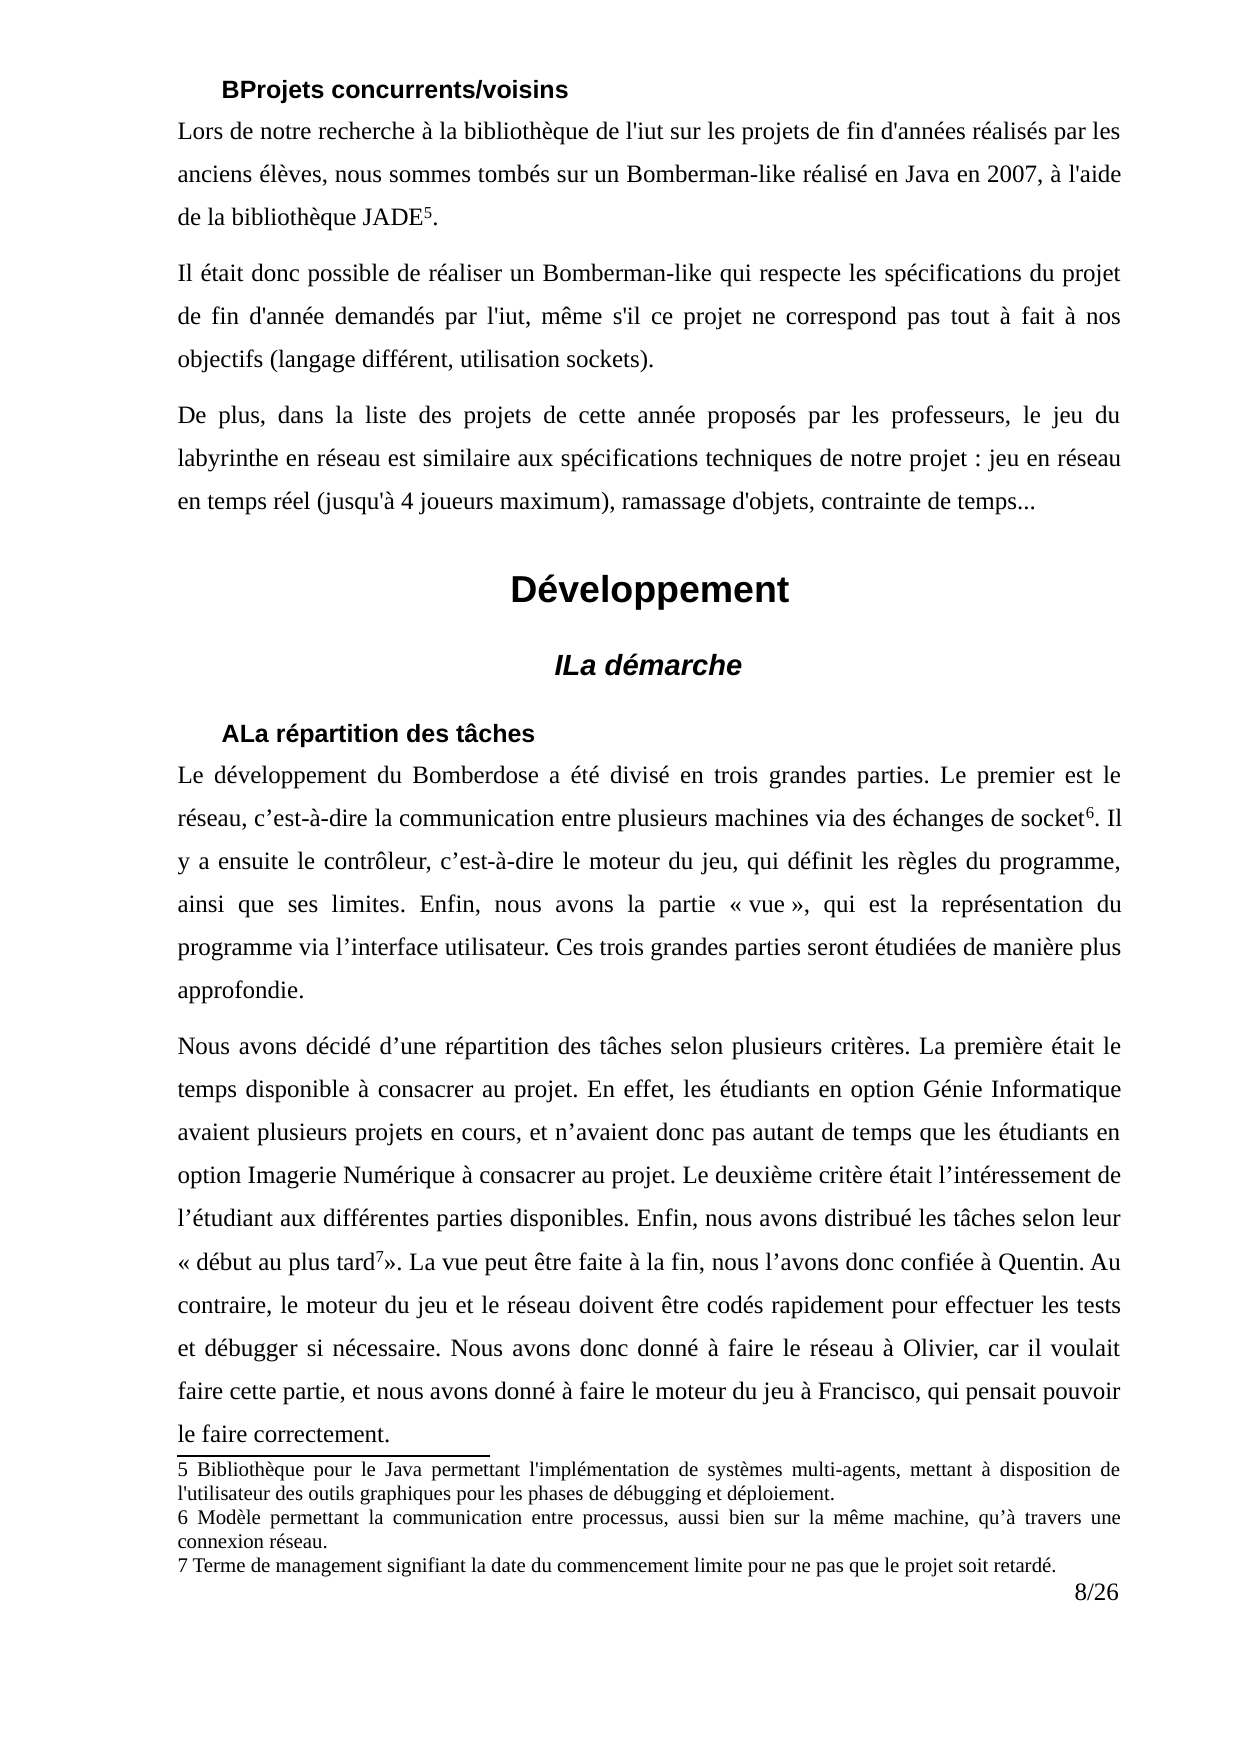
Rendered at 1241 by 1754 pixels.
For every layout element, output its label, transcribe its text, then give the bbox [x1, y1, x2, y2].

text Le développement du Bomberdose a été divisé en trois grandes parties. Le premier est le réseau, c’est-à-dire la communication entre plusieurs machines via des échanges de socket. Il y a ensuite le contrôleur, c’est-à-dire le moteur du jeu, qui définit les règles du programme, ainsi que ses limites. Enfin, nous avons la partie « vue », qui est la représentation du programme via l’interface utilisateur. Ces trois grandes parties seront étudiées de manière plus approfondie. [177, 760, 1122, 1004]
subtitle La répartition des tâches [177, 718, 1122, 747]
text Bibliothèque pour le Java permettant l'implémentation de systèmes multi-agents, mettant à disposition de l'utilisateur des outils graphiques pour les phases de débugging et déploiement. [177, 1457, 1122, 1505]
text Modèle permettant la communication entre processus, aussi bien sur la même machine, qu’à travers une connexion réseau. [177, 1505, 1122, 1553]
subtitle Projets concurrents/voisins [177, 75, 1122, 104]
text Terme de management signifiant la date du commencement limite pour ne pas que le projet soit retardé. [177, 1553, 1122, 1577]
text De plus, dans la liste des projets de cette année proposés par les professeurs, le jeu du labyrinthe en réseau est similaire aux spécifications techniques de notre projet : jeu en réseau en temps réel (jusqu'à 4 joueurs maximum), ramassage d'objets, contrainte de temps... [177, 400, 1122, 515]
text Lors de notre recherche à la bibliothèque de l'iut sur les projets de fin d'années réalisés par les anciens élèves, nous sommes tombés sur un Bomberman-like réalisé en Java en 2007, à l'aide de la bibliothèque JADE. [177, 116, 1122, 231]
subtitle Développement [177, 567, 1122, 610]
subtitle La démarche [177, 647, 1122, 681]
text Nous avons décidé d’une répartition des tâches selon plusieurs critères. La première était le temps disponible à consacrer au projet. En effet, les étudiants en option Génie Informatique avaient plusieurs projets en cours, et n’avaient donc pas autant de temps que les étudiants en option Imagerie Numérique à consacrer au projet. Le deuxième critère était l’intéressement de l’étudiant aux différentes parties disponibles. Enfin, nous avons distribué les tâches selon leur « début au plus tard». La vue peut être faite à la fin, nous l’avons donc confiée à Quentin. Au contraire, le moteur du jeu et le réseau doivent être codés rapidement pour effectuer les tests et débugger si nécessaire. Nous avons donc donné à faire le réseau à Olivier, car il voulait faire cette partie, et nous avons donné à faire le moteur du jeu à Francisco, qui pensait pouvoir le faire correctement. [177, 1031, 1122, 1448]
text Il était donc possible de réaliser un Bomberman-like qui respecte les spécifications du projet de fin d'année demandés par l'iut, même s'il ce projet ne correspond pas tout à fait à nos objectifs (langage différent, utilisation sockets). [177, 258, 1122, 373]
